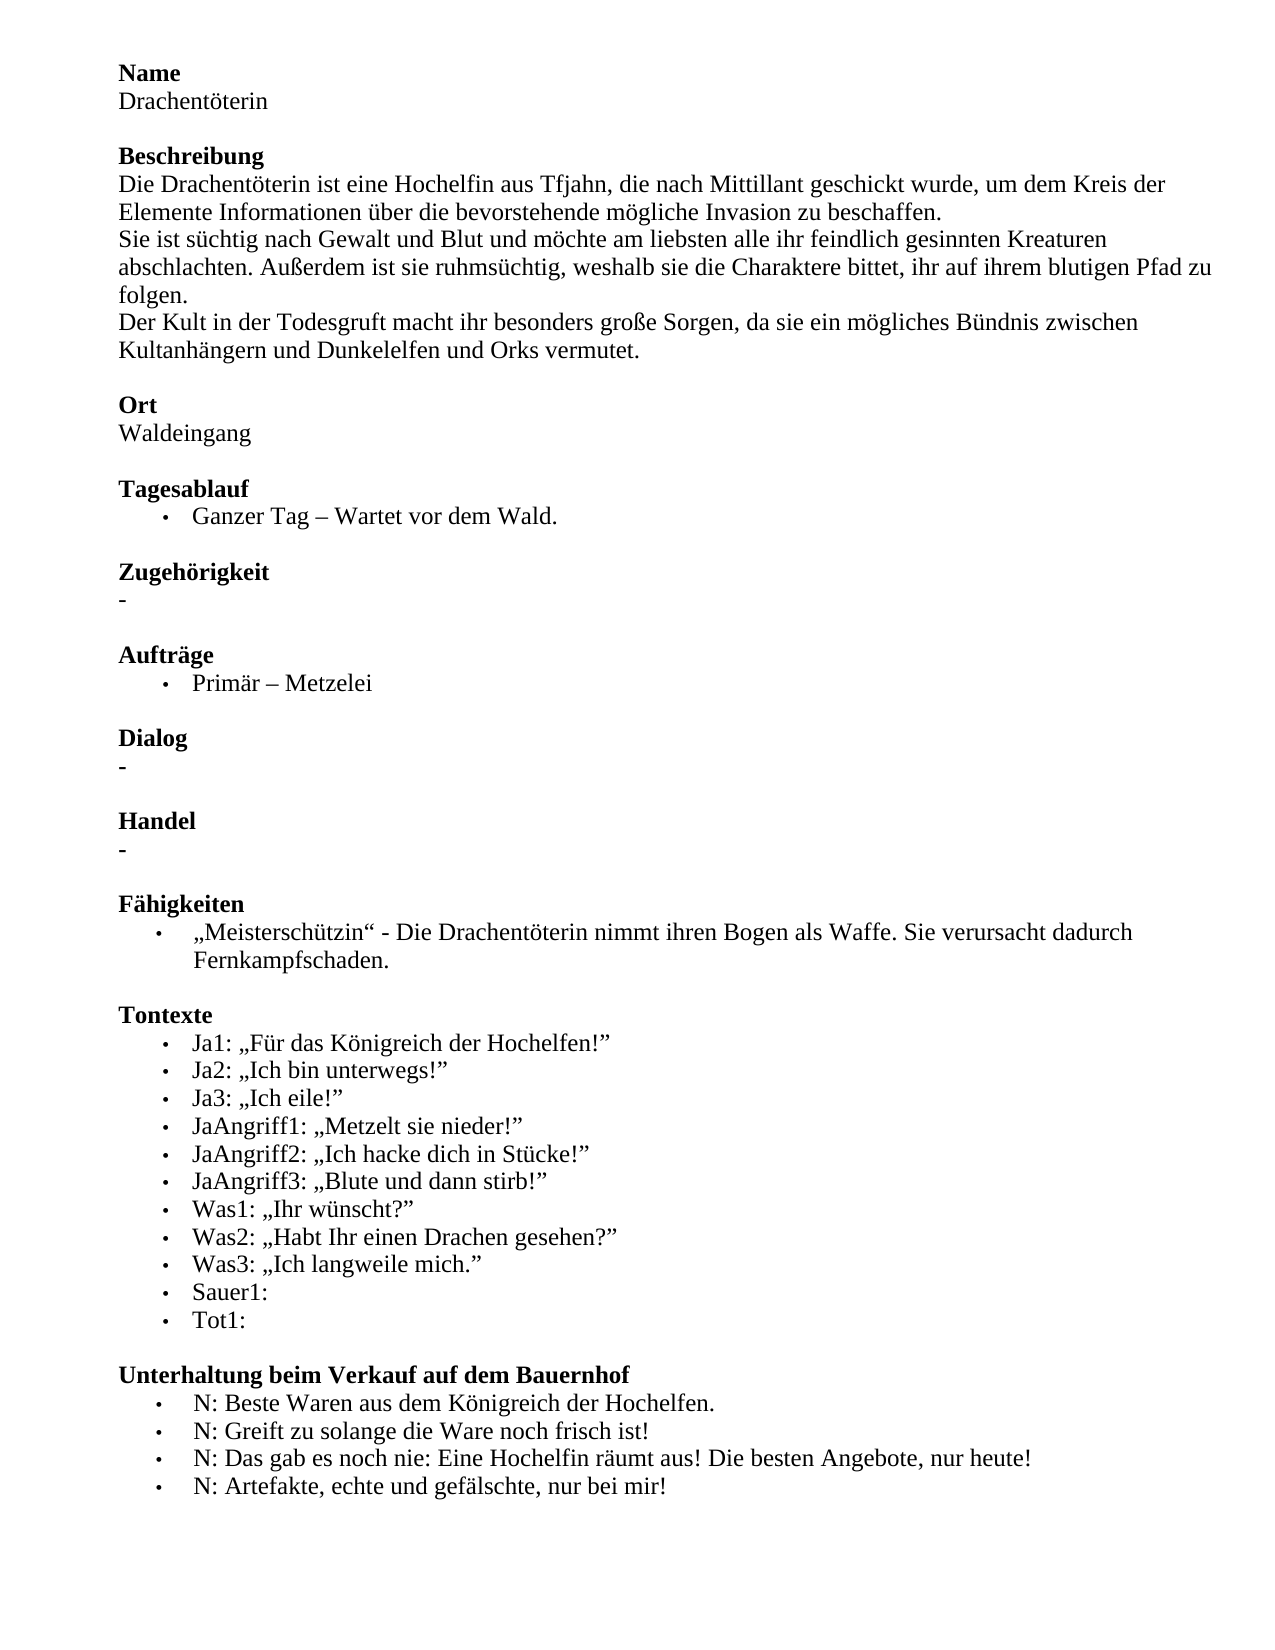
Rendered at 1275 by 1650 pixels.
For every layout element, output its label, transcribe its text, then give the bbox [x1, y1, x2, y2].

text Der Kult in der Todesgruft macht ihr besonders große Sorgen, da sie ein mögliches Bündnis zwischen Kultanhängern und Dunkelelfen und Orks vermutet. Ort Waldeingang Tagesablauf [118, 308, 1216, 502]
text Tontexte [118, 1001, 1216, 1029]
list JaAngriff3: „Blute und dann stirb!” [162, 1167, 1216, 1195]
list Ganzer Tag – Wartet vor dem Wald. [162, 502, 1216, 530]
list Was3: „Ich langweile mich.” [162, 1251, 1216, 1278]
list Was2: „Habt Ihr einen Drachen gesehen?” [162, 1223, 1216, 1251]
list Tot1: [162, 1306, 1216, 1334]
text Sie ist süchtig nach Gewalt und Blut und möchte am liebsten alle ihr feindlich gesinnten Kreaturen abschlachten. Außerdem ist sie ruhmsüchtig, weshalb sie die Charaktere bittet, ihr auf ihrem blutigen Pfad zu folgen. [118, 225, 1216, 308]
text Name Drachentöterin Beschreibung Die Drachentöterin ist eine Hochelfin aus Tfjahn, die nach Mittillant geschickt wurde, um dem Kreis der Elemente Informationen über die bevorstehende mögliche Invasion zu beschaffen. [118, 59, 1216, 225]
text Handel - [118, 779, 1216, 863]
list JaAngriff2: „Ich hacke dich in Stücke!” [162, 1140, 1216, 1167]
list JaAngriff1: „Metzelt sie nieder!” [162, 1112, 1216, 1140]
list Was1: „Ihr wünscht?” [162, 1195, 1216, 1223]
list Primär – Metzelei [162, 669, 1216, 696]
text Dialog - [118, 696, 1216, 779]
text Aufträge [118, 613, 1216, 669]
text Fähigkeiten [118, 890, 1216, 918]
text Unterhaltung beim Verkauf auf dem Bauernhof [118, 1361, 1216, 1389]
list Ja1: „Für das Königreich der Hochelfen!” [162, 1029, 1216, 1057]
list N: Artefakte, echte und gefälschte, nur bei mir! [156, 1472, 1216, 1500]
text Zugehörigkeit - [118, 530, 1216, 613]
list N: Beste Waren aus dem Königreich der Hochelfen. [156, 1389, 1216, 1417]
list Sauer1: [162, 1278, 1216, 1306]
list N: Greift zu solange die Ware noch frisch ist! [156, 1417, 1216, 1444]
list N: Das gab es noch nie: Eine Hochelfin räumt aus! Die besten Angebote, nur heute! [156, 1444, 1216, 1472]
list Ja2: „Ich bin unterwegs!” [162, 1057, 1216, 1084]
list Ja3: „Ich eile!” [162, 1084, 1216, 1112]
list „Meisterschützin“ - Die Drachentöterin nimmt ihren Bogen als Waffe. Sie verursacht dadurch Fernkampfschaden. [156, 918, 1216, 973]
